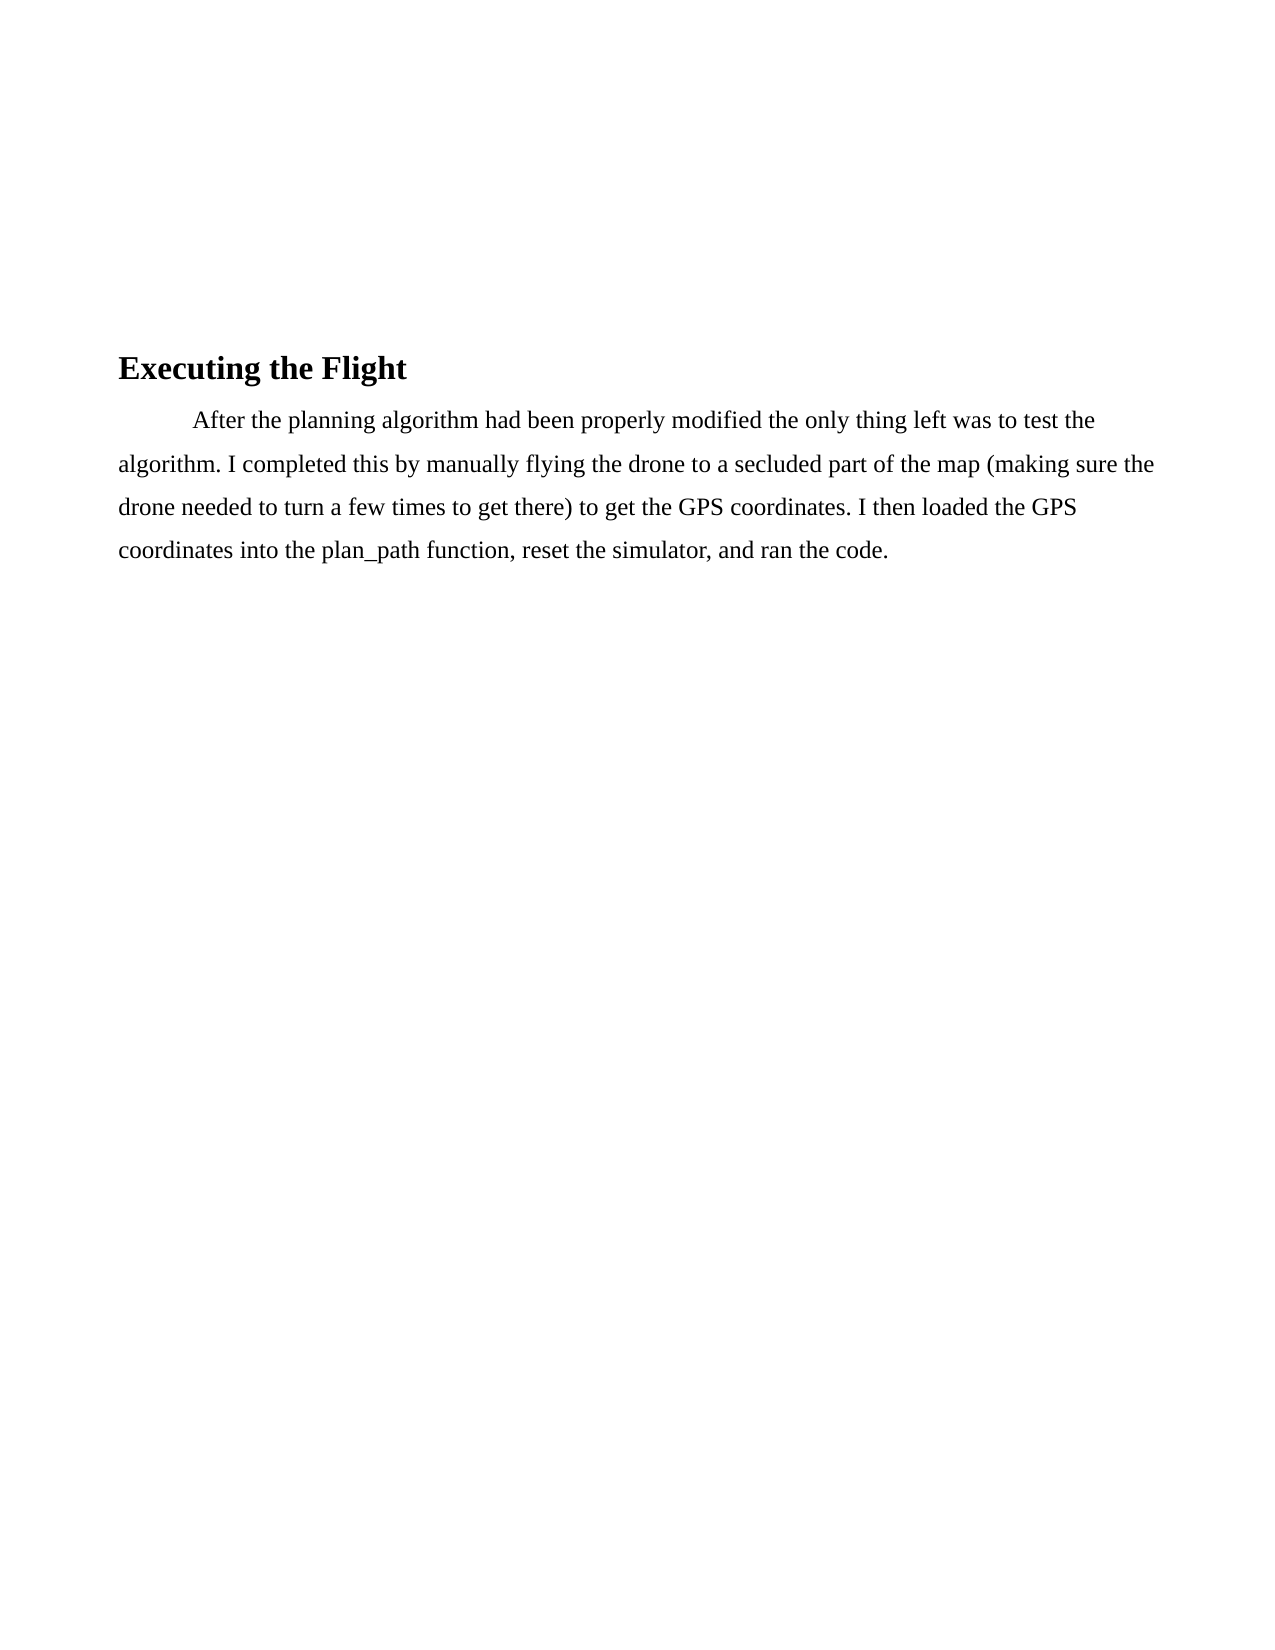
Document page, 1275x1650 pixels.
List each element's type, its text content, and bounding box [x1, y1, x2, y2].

text Executing the Flight [118, 348, 1157, 386]
text After the planning algorithm had been properly modified the only thing left was to test the algorithm. I completed this by manually flying the drone to a secluded part of the map (making sure the drone needed to turn a few times to get there) to get the GPS coordinates. I then loaded the GPS coordinates into the plan_path function, reset the simulator, and ran the code. [118, 406, 1157, 564]
